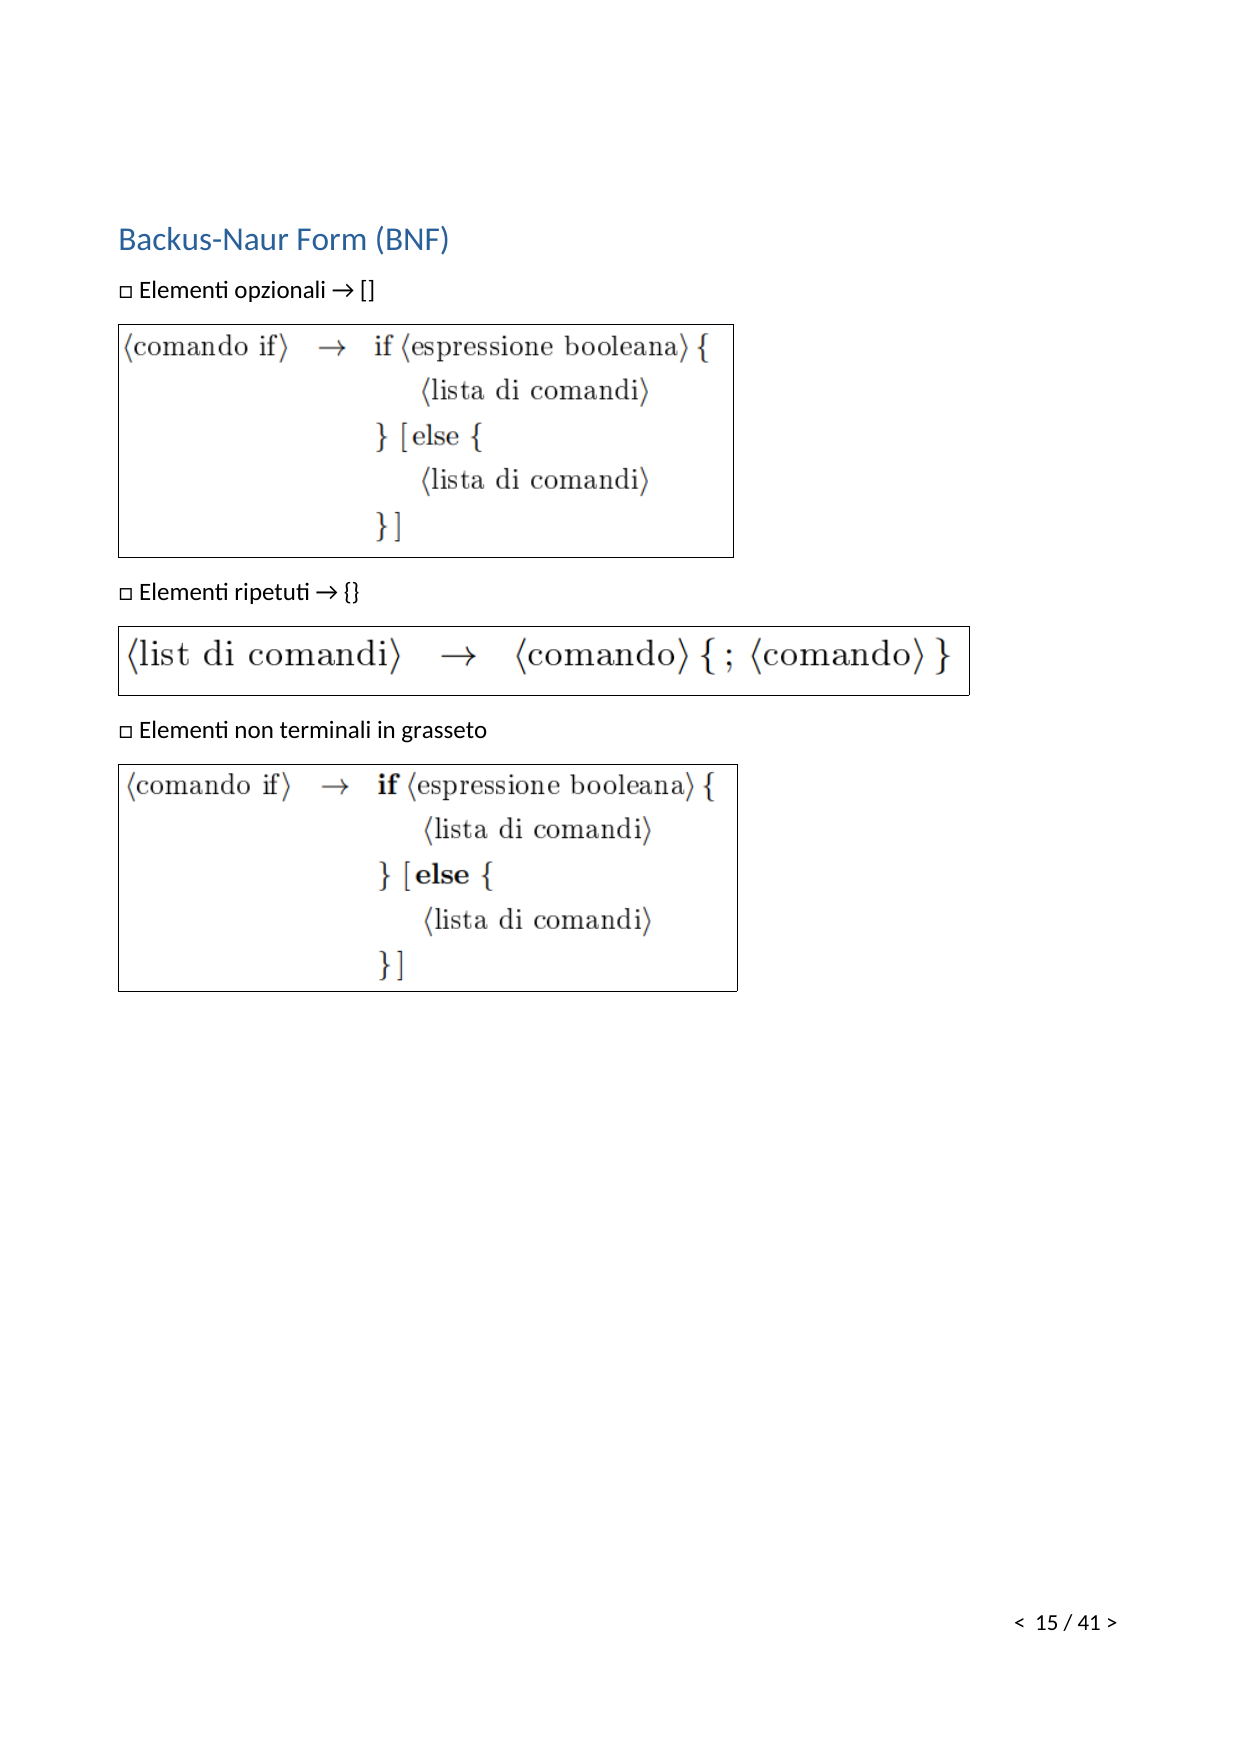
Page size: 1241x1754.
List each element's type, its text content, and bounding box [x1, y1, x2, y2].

subtitle Backus-Naur Form (BNF) [118, 218, 1122, 259]
text □ Elementi ripetuti → {} [118, 576, 1122, 607]
picture [121, 326, 730, 555]
text □ Elementi opzionali → [] [118, 274, 1122, 304]
picture [121, 629, 967, 693]
text □ Elementi non terminali in grasseto [118, 714, 1122, 745]
picture [121, 766, 734, 989]
